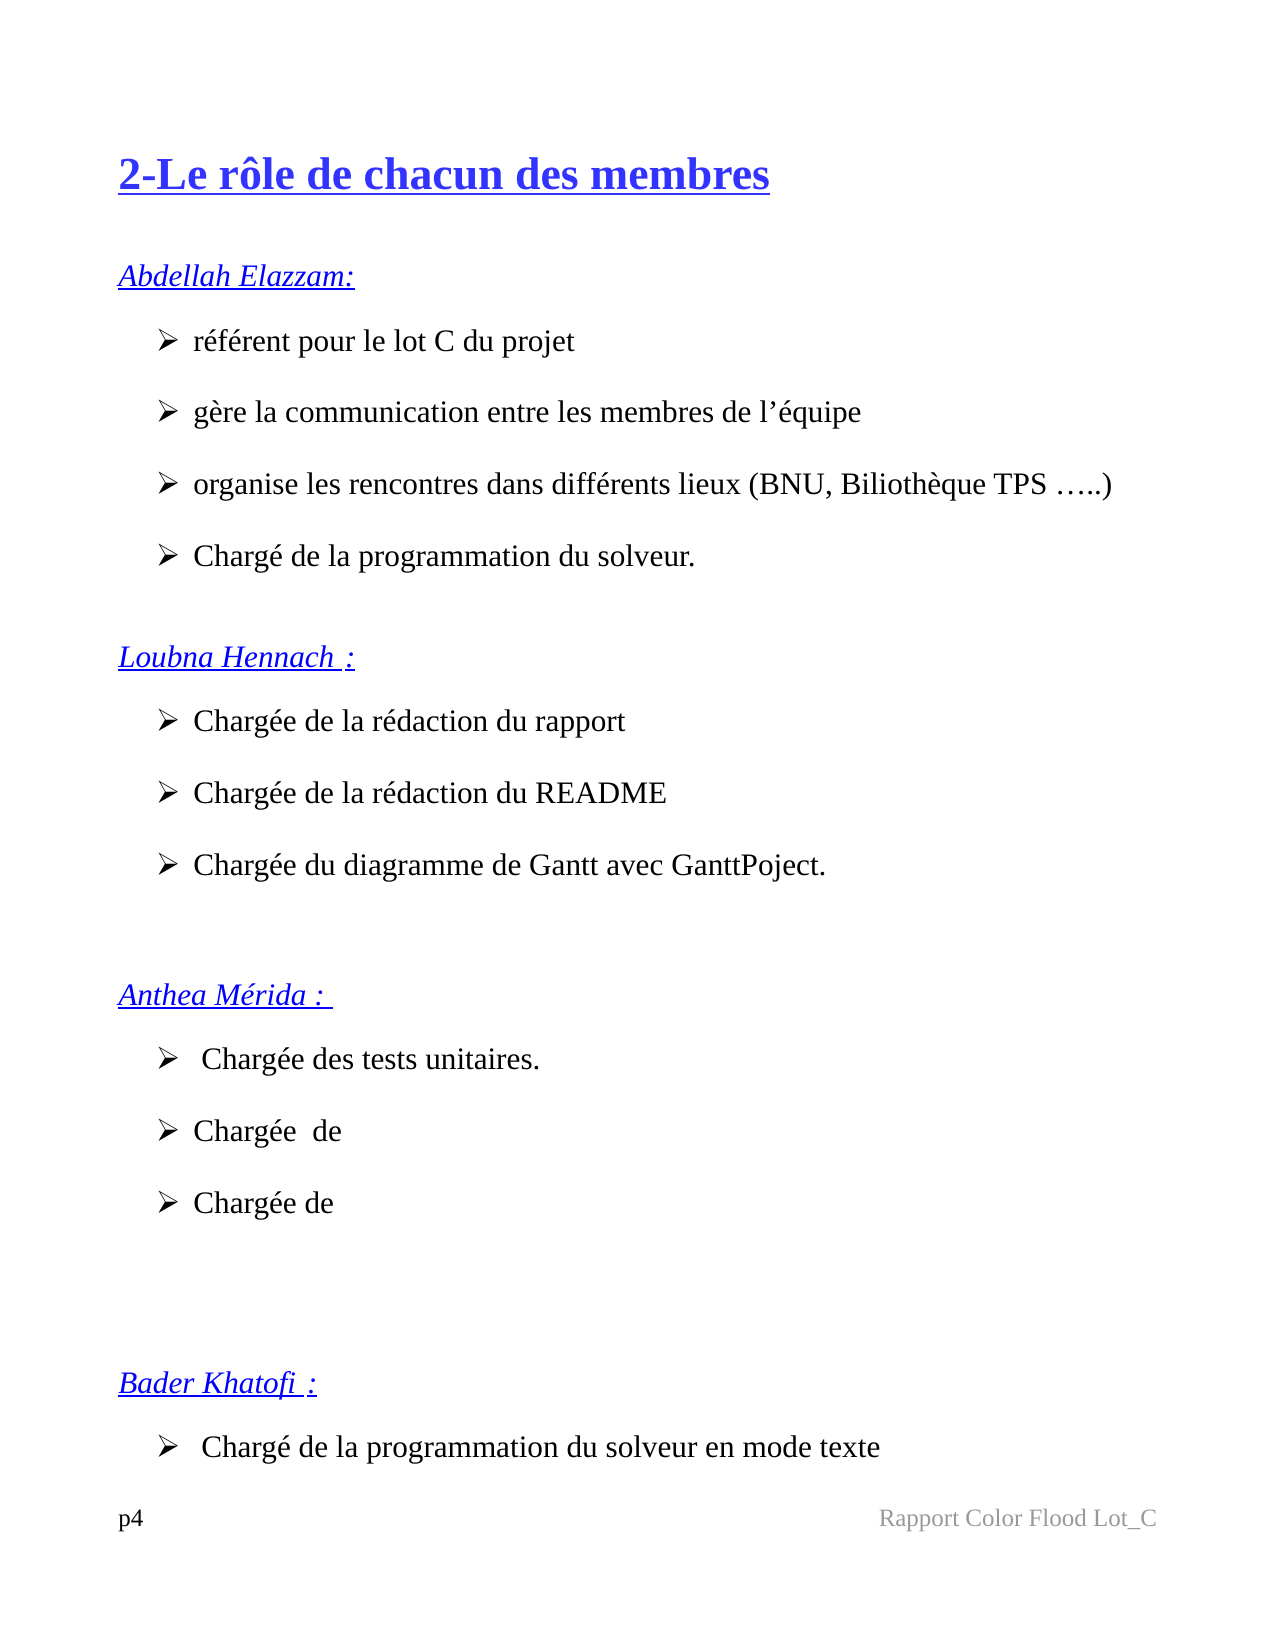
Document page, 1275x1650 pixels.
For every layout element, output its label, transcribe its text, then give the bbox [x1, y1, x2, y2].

list référent pour le lot C du projet [156, 322, 1157, 358]
list Chargée du diagramme de Gantt avec GanttPoject. [156, 846, 1157, 882]
text 2-Le rôle de chacun des membres [118, 147, 1157, 199]
list Chargée des tests unitaires. [156, 1041, 1157, 1076]
text Anthea Mérida : [118, 976, 1157, 1012]
list Chargée de [156, 1112, 1157, 1148]
text Abdellah Elazzam: [118, 257, 1157, 293]
list gère la communication entre les membres de l’équipe [156, 394, 1157, 429]
text Loubna Hennach : [118, 638, 1157, 674]
list Chargée de la rédaction du README [156, 774, 1157, 811]
list Chargée de [156, 1184, 1157, 1220]
list organise les rencontres dans différents lieux (BNU, Biliothèque TPS …..) [156, 466, 1157, 501]
list Chargée de la rédaction du rapport [156, 703, 1157, 739]
text Bader Khatofi : [118, 1364, 1157, 1400]
list Chargé de la programmation du solveur en mode texte [156, 1429, 1157, 1464]
list Chargé de la programmation du solveur. [156, 537, 1157, 573]
